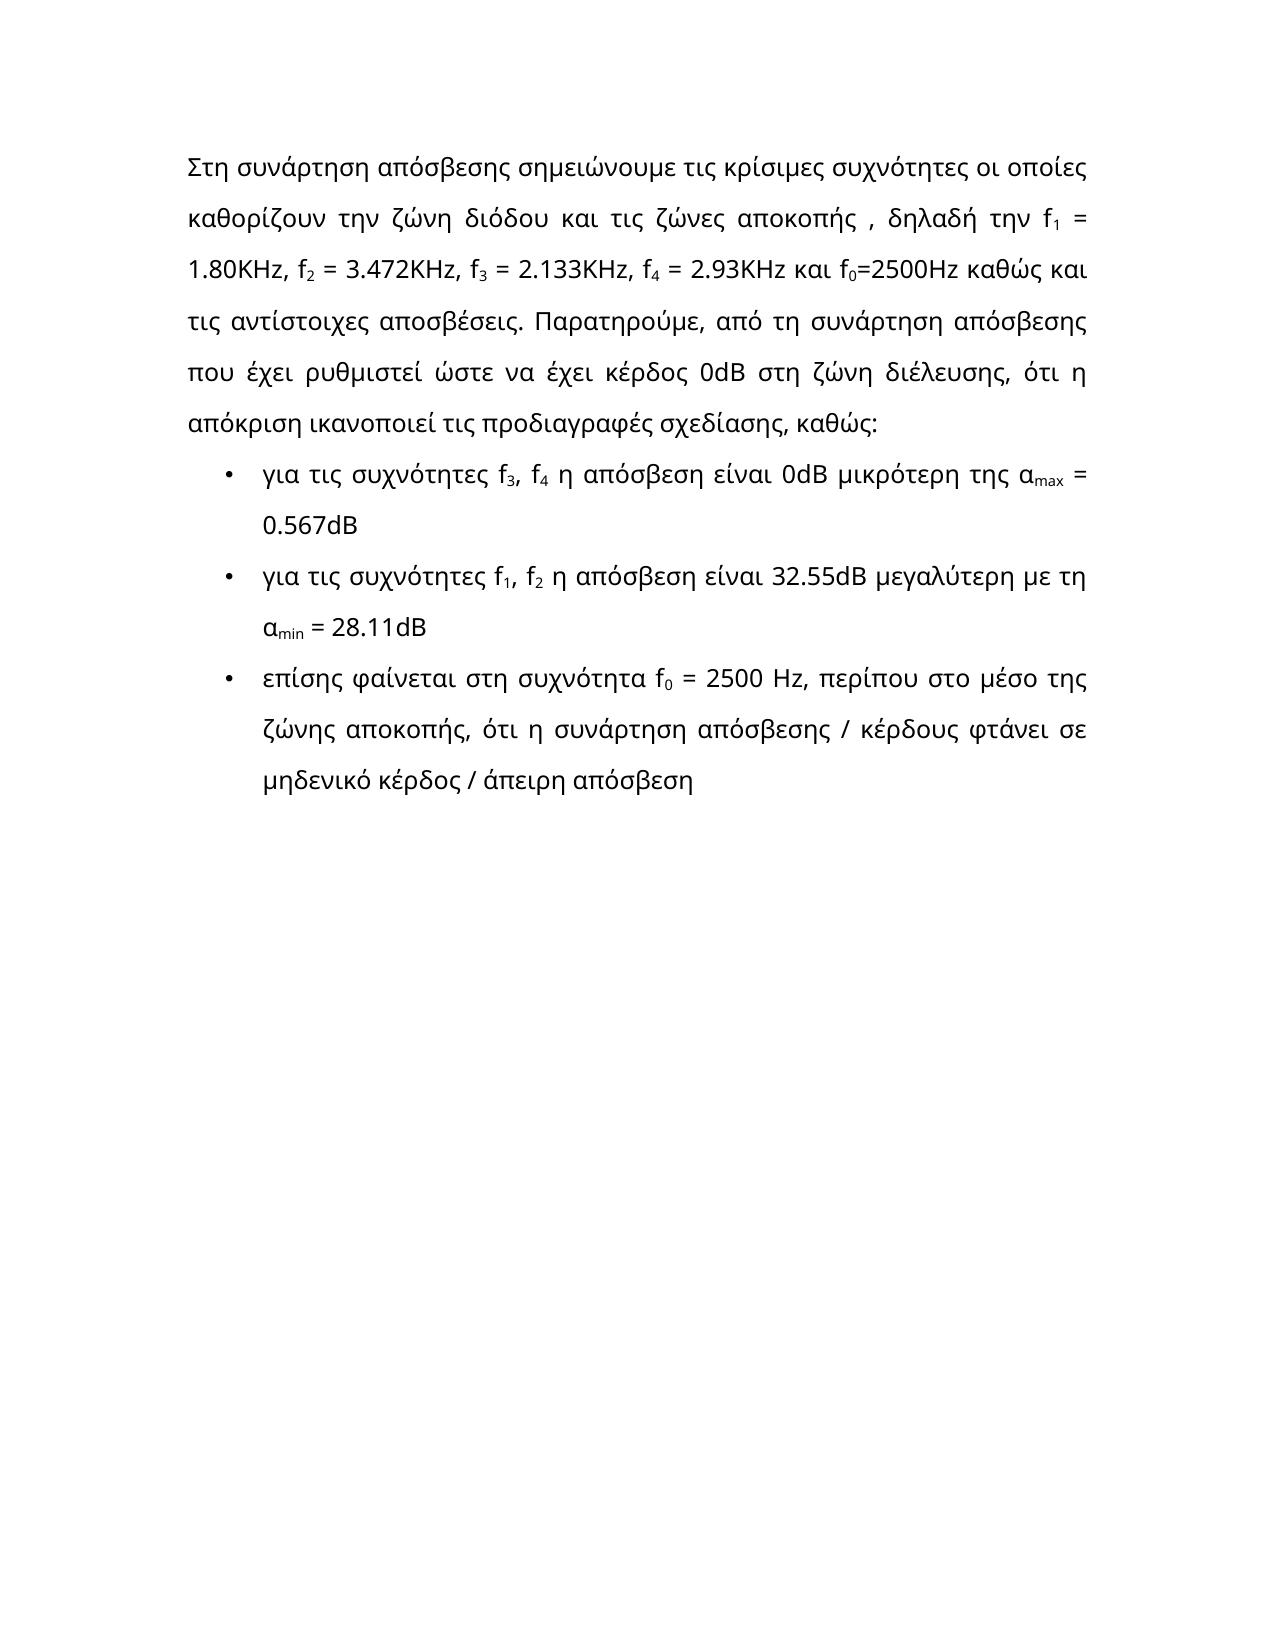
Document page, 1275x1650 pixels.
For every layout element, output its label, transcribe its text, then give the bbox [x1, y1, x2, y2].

list για τις συχνότητες f1, f2 η απόσβεση είναι 32.55dB μεγαλύτερη με τη αmin = 28.11dB [225, 558, 1087, 643]
list επίσης φαίνεται στη συχνότητα f0 = 2500 Hz, περίπου στο μέσο της ζώνης αποκοπής, ότι η συνάρτηση απόσβεσης / κέρδους φτάνει σε μηδενικό κέρδος / άπειρη απόσβεση [225, 660, 1087, 797]
text Στη συνάρτηση απόσβεσης σημειώνουμε τις κρίσιμες συχνότητες οι οποίες καθορίζουν την ζώνη διόδου και τις ζώνες αποκοπής , δηλαδή την f1 = 1.80KHz, f2 = 3.472KHz, f3 = 2.133KHz, f4 = 2.93KHz και f0=2500Hz καθώς και τις αντίστοιχες αποσβέσεις. Παρατηρούμε, από τη συνάρτηση απόσβεσης που έχει ρυθμιστεί ώστε να έχει κέρδος 0dB στη ζώνη διέλευσης, ότι η απόκριση ικανοποιεί τις προδιαγραφές σχεδίασης, καθώς: [187, 150, 1087, 439]
list για τις συχνότητες f3, f4 η απόσβεση είναι 0dB μικρότερη της αmax = 0.567dB [225, 456, 1087, 541]
